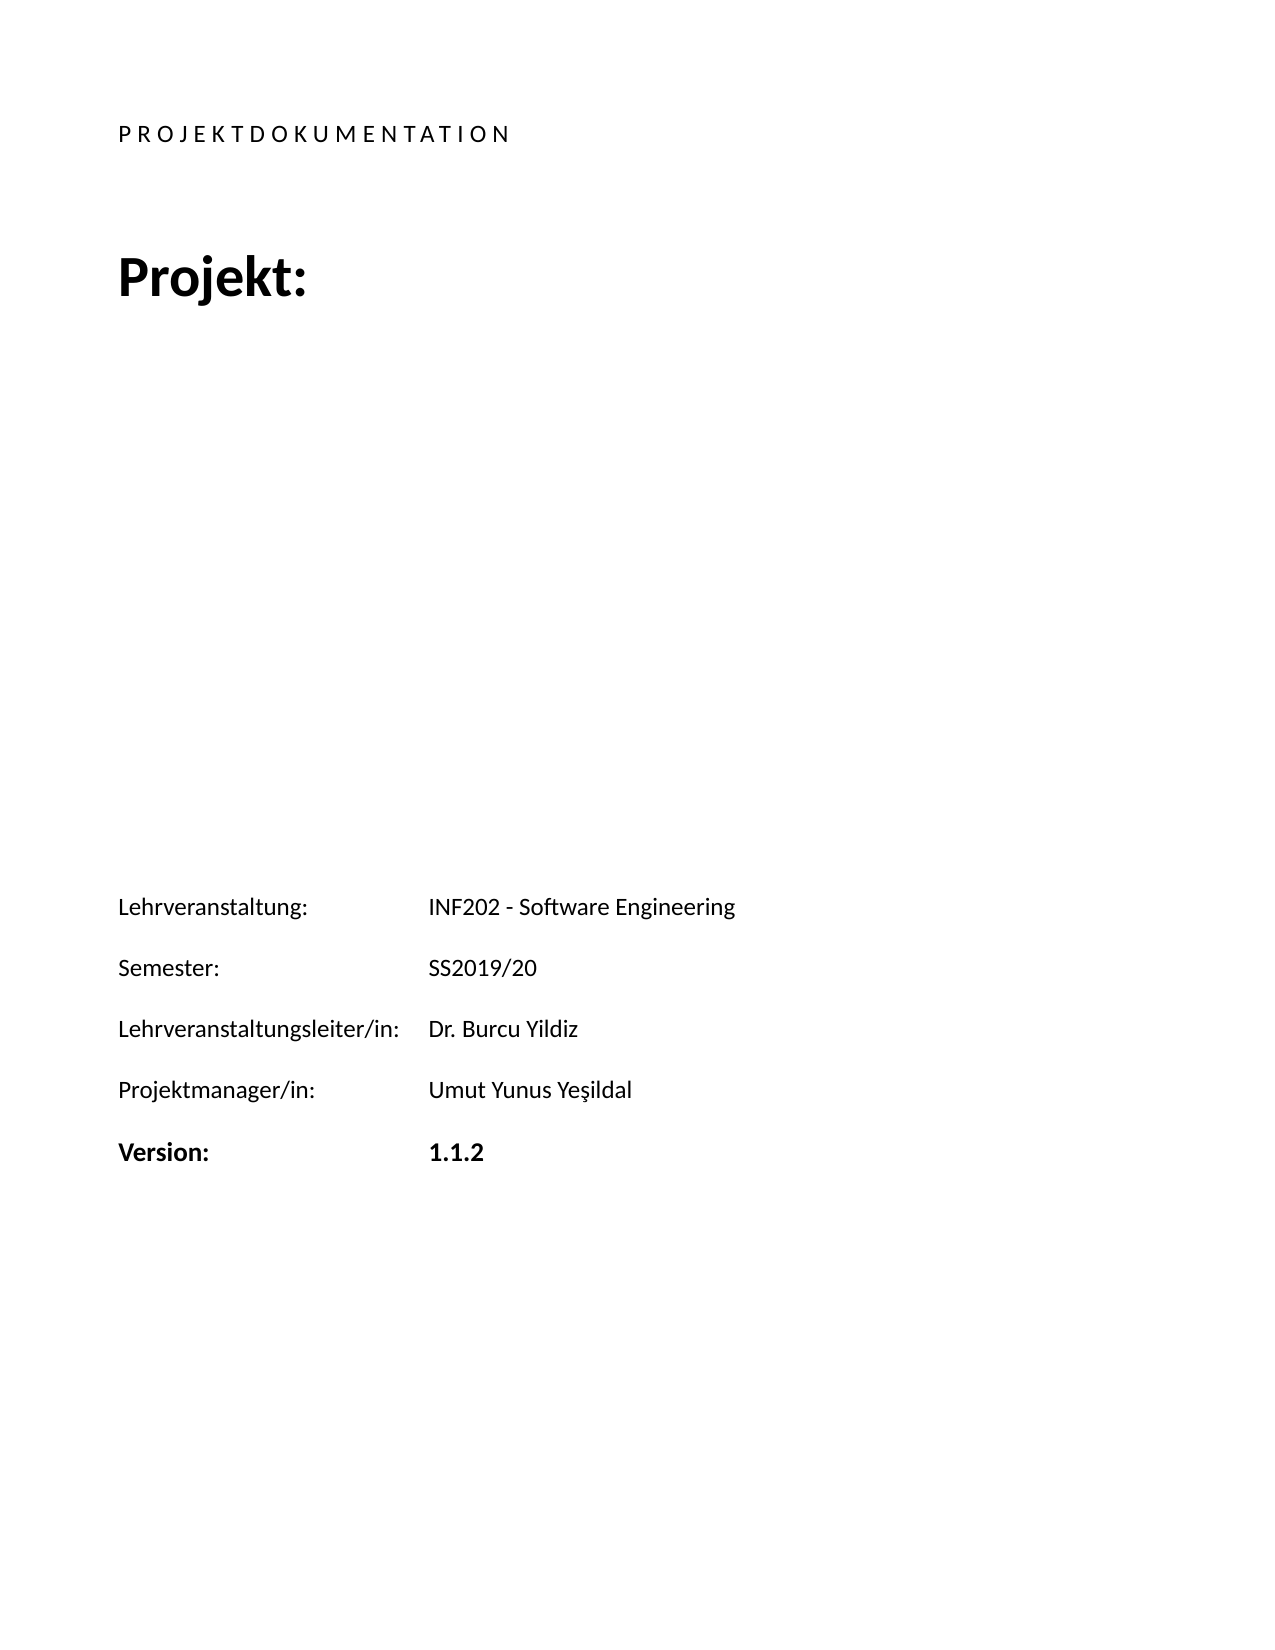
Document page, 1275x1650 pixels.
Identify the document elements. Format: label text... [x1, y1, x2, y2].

text Projekt: [118, 240, 1157, 311]
text Projektmanager/in: Umut Yunus Yeşildal [118, 1074, 1157, 1105]
text Semester: SS2019/20 [118, 952, 1157, 983]
text Lehrveranstaltungsleiter/in: Dr. Burcu Yildiz [118, 1013, 1157, 1044]
text PROJEKTDOKUMENTATION [118, 118, 1157, 179]
text Version: 1.1.2 [118, 1136, 1157, 1168]
text Lehrveranstaltung: INF202 - Software Engineering [118, 891, 1157, 922]
